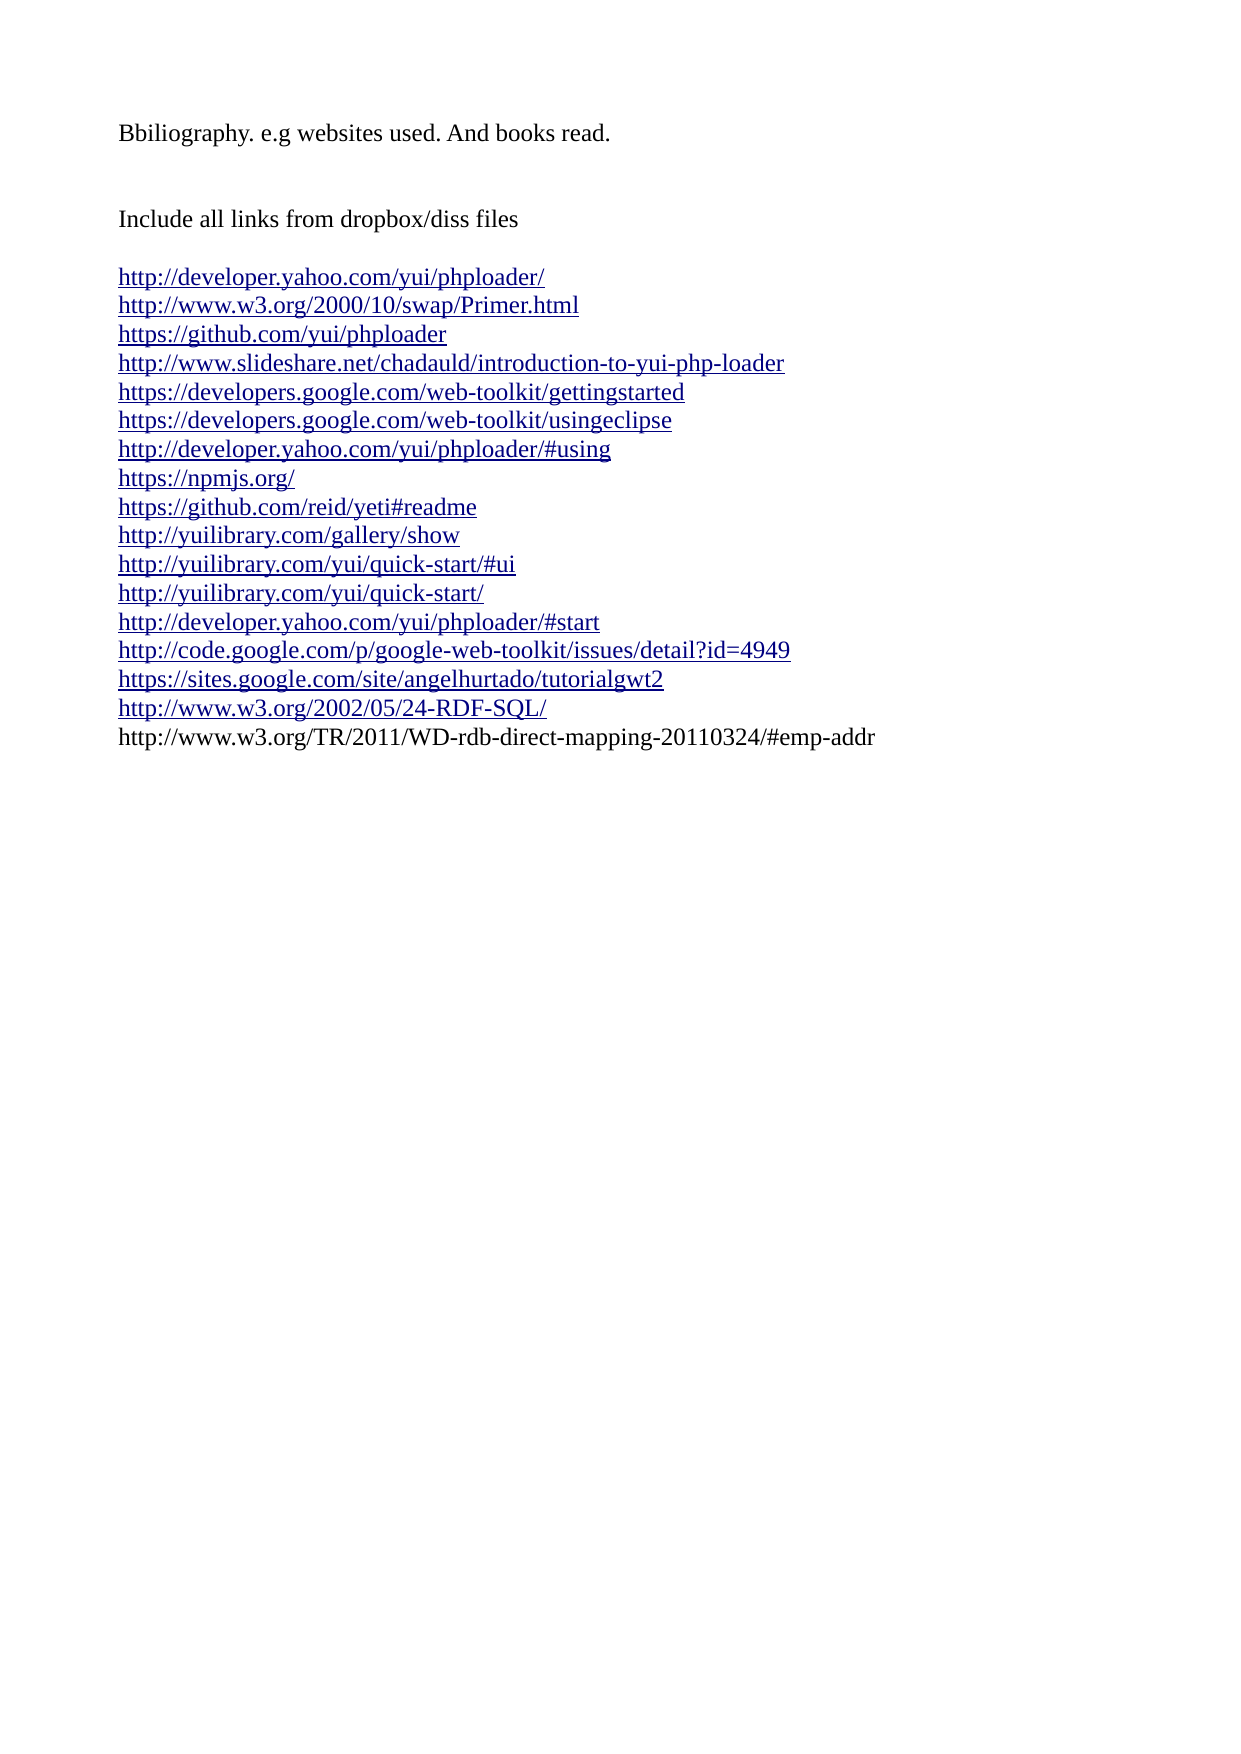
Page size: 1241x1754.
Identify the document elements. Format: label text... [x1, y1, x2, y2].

text http://code.google.com/p/google-web-toolkit/issues/detail?id=4949 [118, 636, 1122, 664]
text http://www.w3.org/TR/2011/WD-rdb-direct-mapping-20110324/#emp-addr [118, 722, 1122, 751]
text https://npmjs.org/ [118, 463, 1122, 492]
text https://developers.google.com/web-toolkit/gettingstarted [118, 377, 1122, 406]
text https://developers.google.com/web-toolkit/usingeclipse [118, 406, 1122, 434]
text Include all links from dropbox/diss files [118, 204, 1122, 233]
text Bbiliography. e.g websites used. And books read. [118, 118, 1122, 147]
text http://www.slideshare.net/chadauld/introduction-to-yui-php-loader [118, 348, 1122, 377]
text https://sites.google.com/site/angelhurtado/tutorialgwt2 [118, 664, 1122, 693]
text http://yuilibrary.com/yui/quick-start/#ui [118, 549, 1122, 578]
text https://github.com/reid/yeti#readme [118, 492, 1122, 521]
text http://developer.yahoo.com/yui/phploader/ [118, 262, 1122, 291]
text https://github.com/yui/phploader [118, 319, 1122, 348]
text http://yuilibrary.com/gallery/show [118, 521, 1122, 549]
text http://yuilibrary.com/yui/quick-start/ [118, 578, 1122, 607]
text http://www.w3.org/2000/10/swap/Primer.html [118, 291, 1122, 319]
text http://developer.yahoo.com/yui/phploader/#start [118, 607, 1122, 636]
text http://developer.yahoo.com/yui/phploader/#using [118, 434, 1122, 463]
text http://www.w3.org/2002/05/24-RDF-SQL/ [118, 693, 1122, 722]
